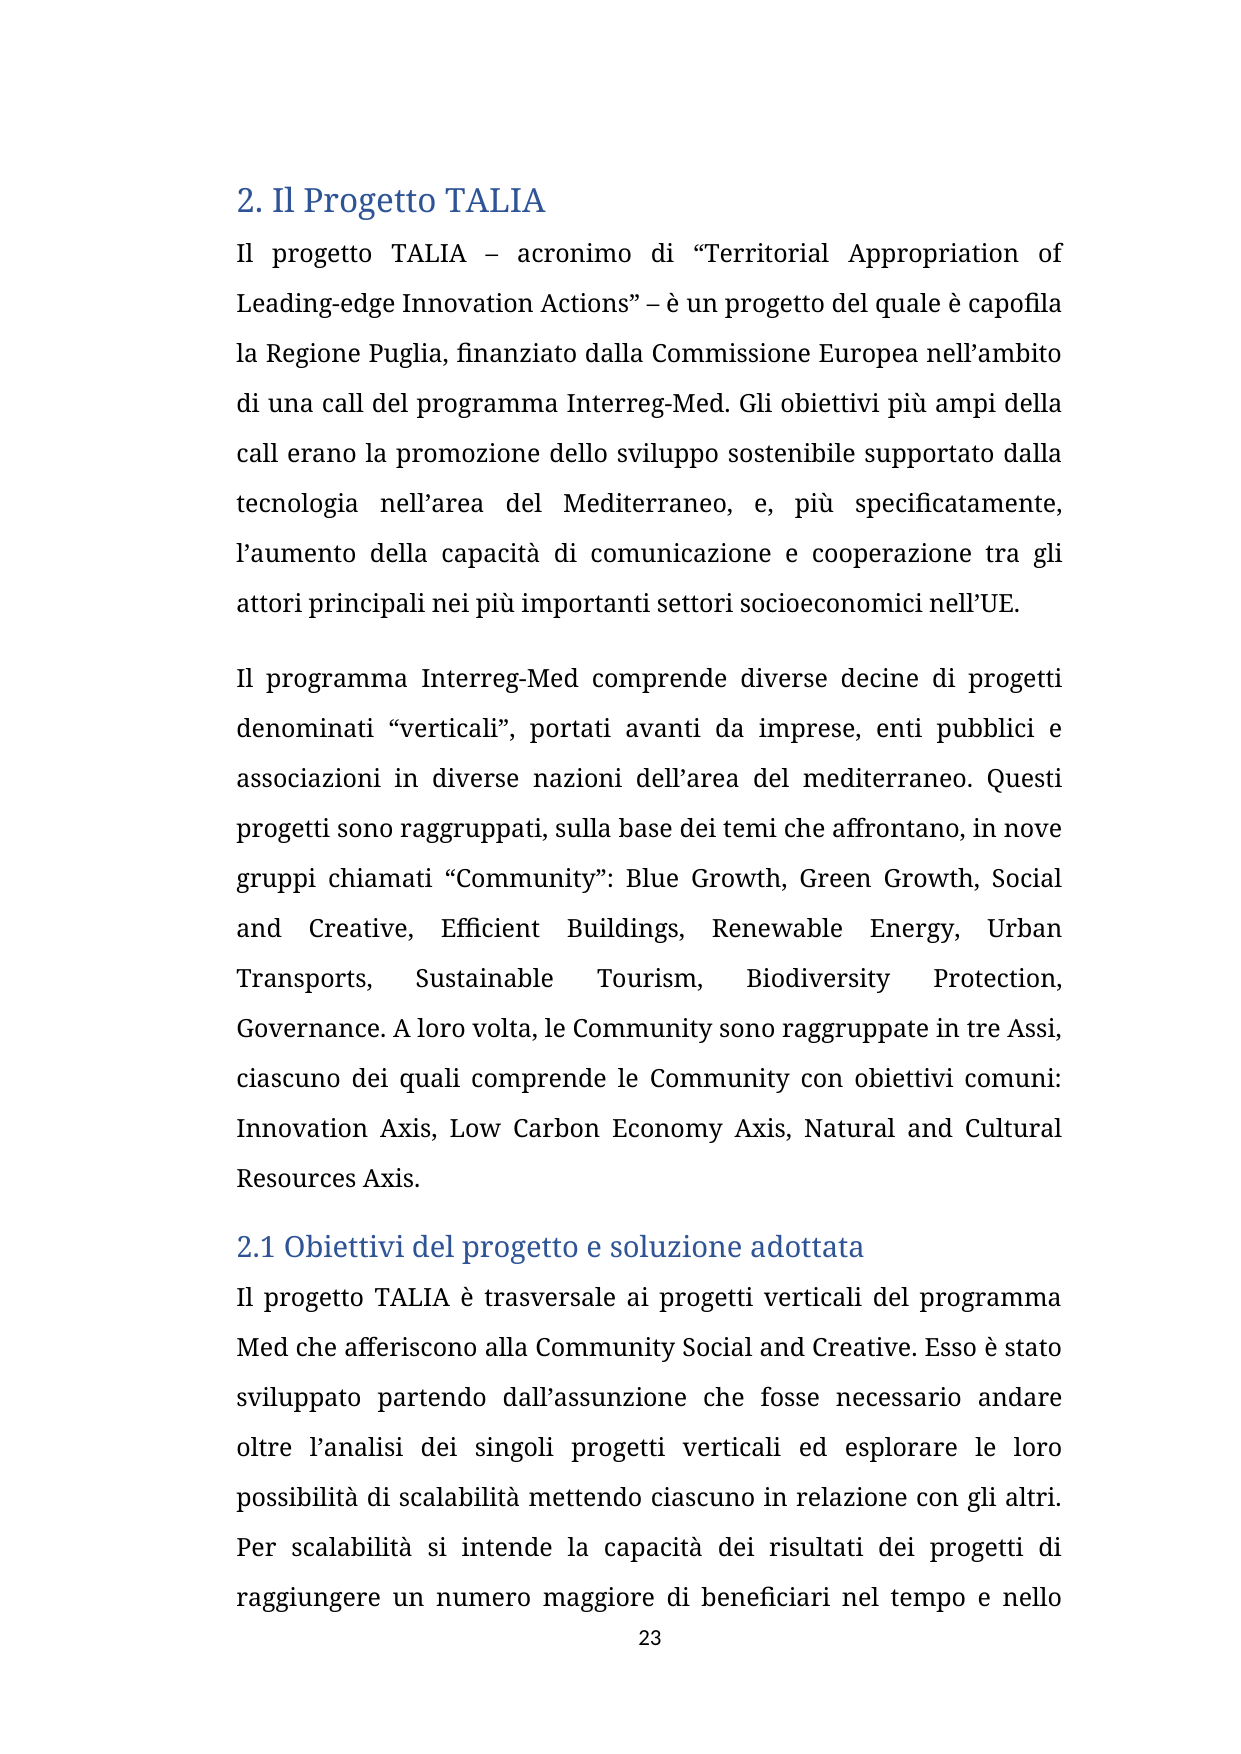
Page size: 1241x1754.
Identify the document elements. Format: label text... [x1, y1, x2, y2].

subtitle 2.1 Obiettivi del progetto e soluzione adottata [236, 1227, 1063, 1266]
text Il programma Interreg-Med comprende diverse decine di progetti denominati “verticali”, portati avanti da imprese, enti pubblici e associazioni in diverse nazioni dell’area del mediterraneo. Questi progetti sono raggruppati, sulla base dei temi che affrontano, in nove gruppi chiamati “Community”: Blue Growth, Green Growth, Social and Creative, Efficient Buildings, Renewable Energy, Urban Transports, Sustainable Tourism, Biodiversity Protection, Governance. A loro volta, le Community sono raggruppate in tre Assi, ciascuno dei quali comprende le Community con obiettivi comuni: Innovation Axis, Low Carbon Economy Axis, Natural and Cultural Resources Axis. [236, 648, 1063, 1198]
text Il progetto TALIA è trasversale ai progetti verticali del programma Med che afferiscono alla Community Social and Creative. Esso è stato sviluppato partendo dall’assunzione che fosse necessario andare oltre l’analisi dei singoli progetti verticali ed esplorare le loro possibilità di scalabilità mettendo ciascuno in relazione con gli altri. Per scalabilità si intende la capacità dei risultati dei progetti di raggiungere un numero maggiore di beneficiari nel tempo e nello [236, 1266, 1063, 1616]
text Il progetto TALIA – acronimo di “Territorial Appropriation of Leading-edge Innovation Actions” – è un progetto del quale è capofila la Regione Puglia, finanziato dalla Commissione Europea nell’ambito di una call del programma Interreg-Med. Gli obiettivi più ampi della call erano la promozione dello sviluppo sostenibile supportato dalla tecnologia nell’area del Mediterraneo, e, più specificatamente, l’aumento della capacità di comunicazione e cooperazione tra gli attori principali nei più importanti settori socioeconomici nell’UE. [236, 223, 1063, 623]
subtitle 2. Il Progetto TALIA [236, 173, 1063, 223]
